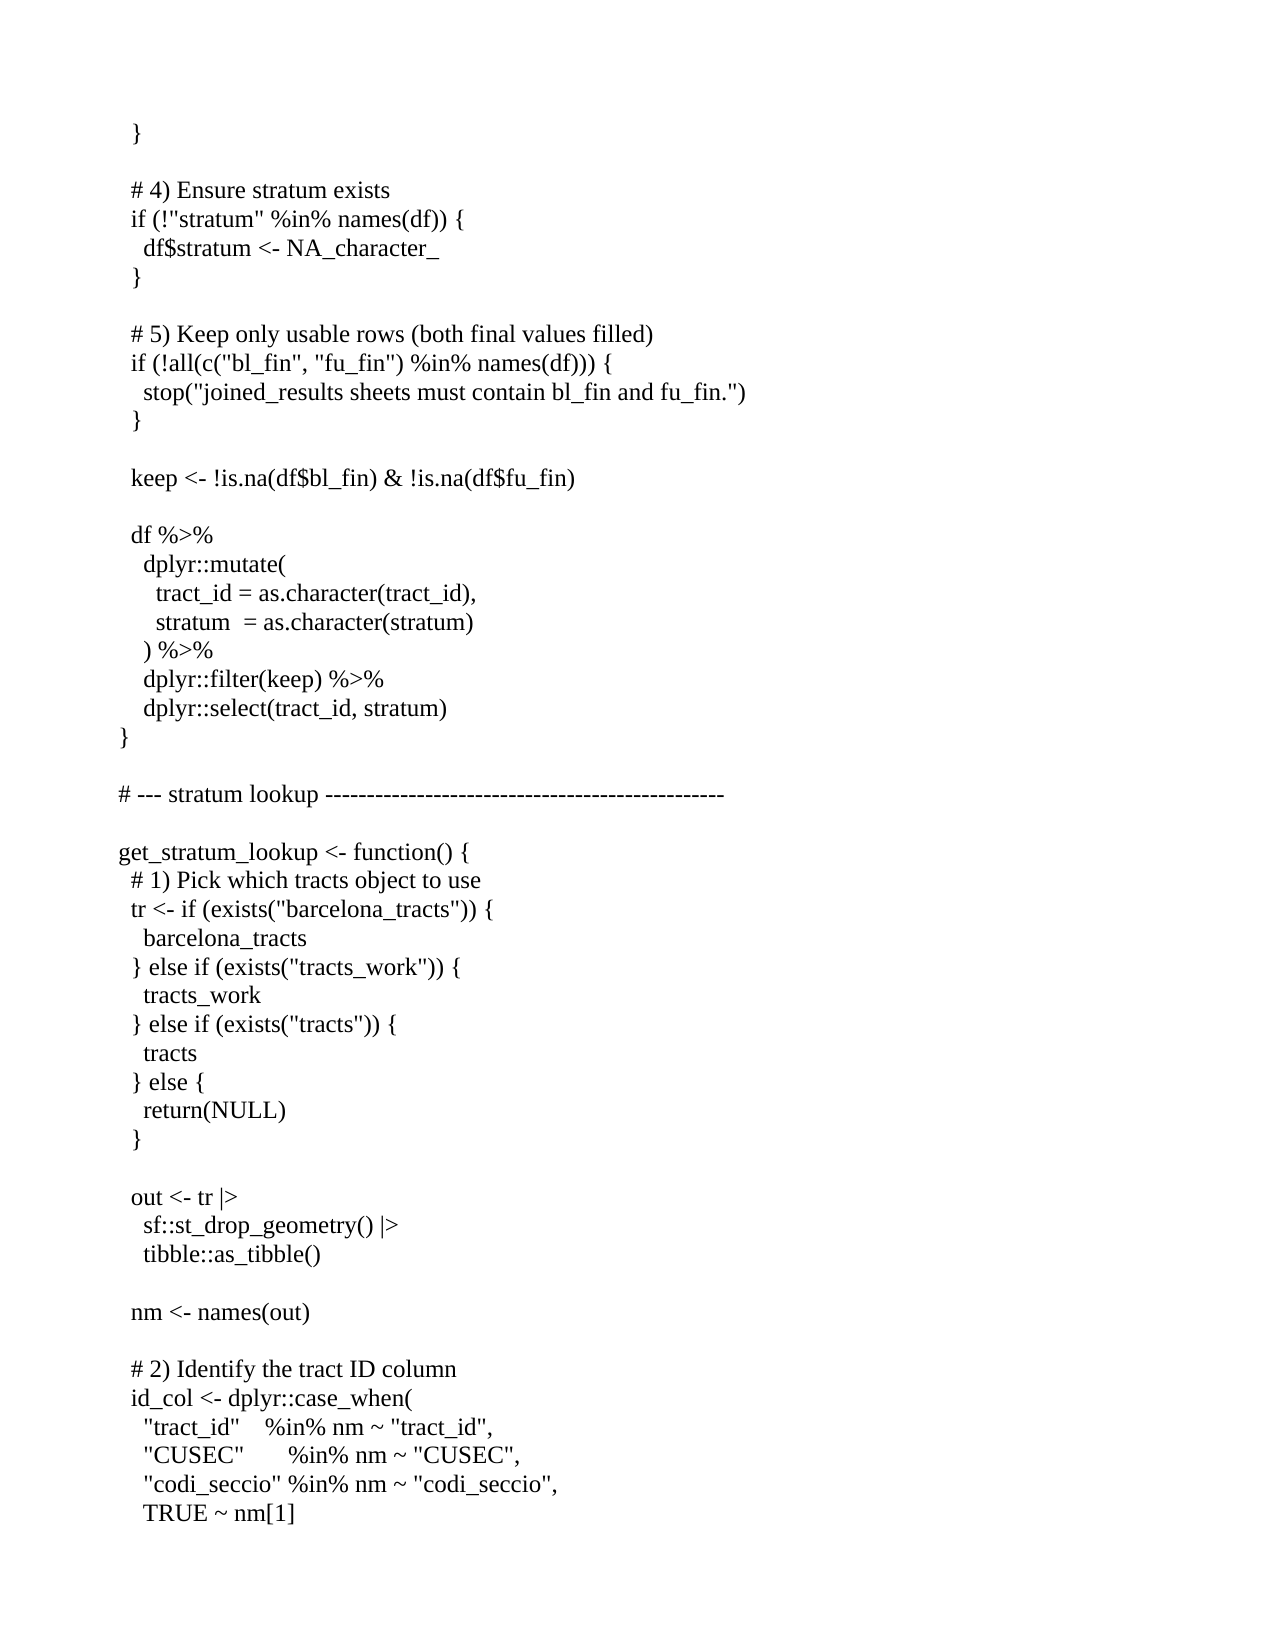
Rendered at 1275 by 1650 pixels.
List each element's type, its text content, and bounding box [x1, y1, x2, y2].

text } [118, 722, 1157, 751]
text } [118, 118, 1157, 147]
text barcelona_tracts [118, 923, 1157, 952]
text ) %>% [118, 636, 1157, 664]
text TRUE ~ nm[1] [118, 1498, 1157, 1527]
text get_stratum_lookup <- function() { [118, 837, 1157, 866]
text return(NULL) [118, 1096, 1157, 1124]
text "CUSEC" %in% nm ~ "CUSEC", [118, 1441, 1157, 1469]
text sf::st_drop_geometry() |> [118, 1211, 1157, 1239]
text id_col <- dplyr::case_when( [118, 1383, 1157, 1412]
text tracts_work [118, 981, 1157, 1009]
text # 1) Pick which tracts object to use [118, 866, 1157, 894]
text dplyr::filter(keep) %>% [118, 664, 1157, 693]
text } [118, 262, 1157, 291]
text # 4) Ensure stratum exists [118, 176, 1157, 204]
text df %>% [118, 521, 1157, 549]
text "tract_id" %in% nm ~ "tract_id", [118, 1412, 1157, 1441]
text out <- tr |> [118, 1182, 1157, 1211]
text # 2) Identify the tract ID column [118, 1354, 1157, 1383]
text stop("joined_results sheets must contain bl_fin and fu_fin.") [118, 377, 1157, 406]
text df$stratum <- NA_character_ [118, 233, 1157, 262]
text } else if (exists("tracts_work")) { [118, 952, 1157, 981]
text keep <- !is.na(df$bl_fin) & !is.na(df$fu_fin) [118, 463, 1157, 492]
text tract_id = as.character(tract_id), [118, 578, 1157, 607]
text } else if (exists("tracts")) { [118, 1009, 1157, 1038]
text dplyr::select(tract_id, stratum) [118, 693, 1157, 722]
text "codi_seccio" %in% nm ~ "codi_seccio", [118, 1469, 1157, 1498]
text stratum = as.character(stratum) [118, 607, 1157, 636]
text if (!all(c("bl_fin", "fu_fin") %in% names(df))) { [118, 348, 1157, 377]
text } else { [118, 1067, 1157, 1096]
text nm <- names(out) [118, 1297, 1157, 1326]
text if (!"stratum" %in% names(df)) { [118, 204, 1157, 233]
text # 5) Keep only usable rows (both final values filled) [118, 319, 1157, 348]
text dplyr::mutate( [118, 549, 1157, 578]
text # --- stratum lookup ------------------------------------------------ [118, 779, 1157, 808]
text tracts [118, 1038, 1157, 1067]
text } [118, 406, 1157, 434]
text } [118, 1124, 1157, 1153]
text tibble::as_tibble() [118, 1239, 1157, 1268]
text tr <- if (exists("barcelona_tracts")) { [118, 894, 1157, 923]
